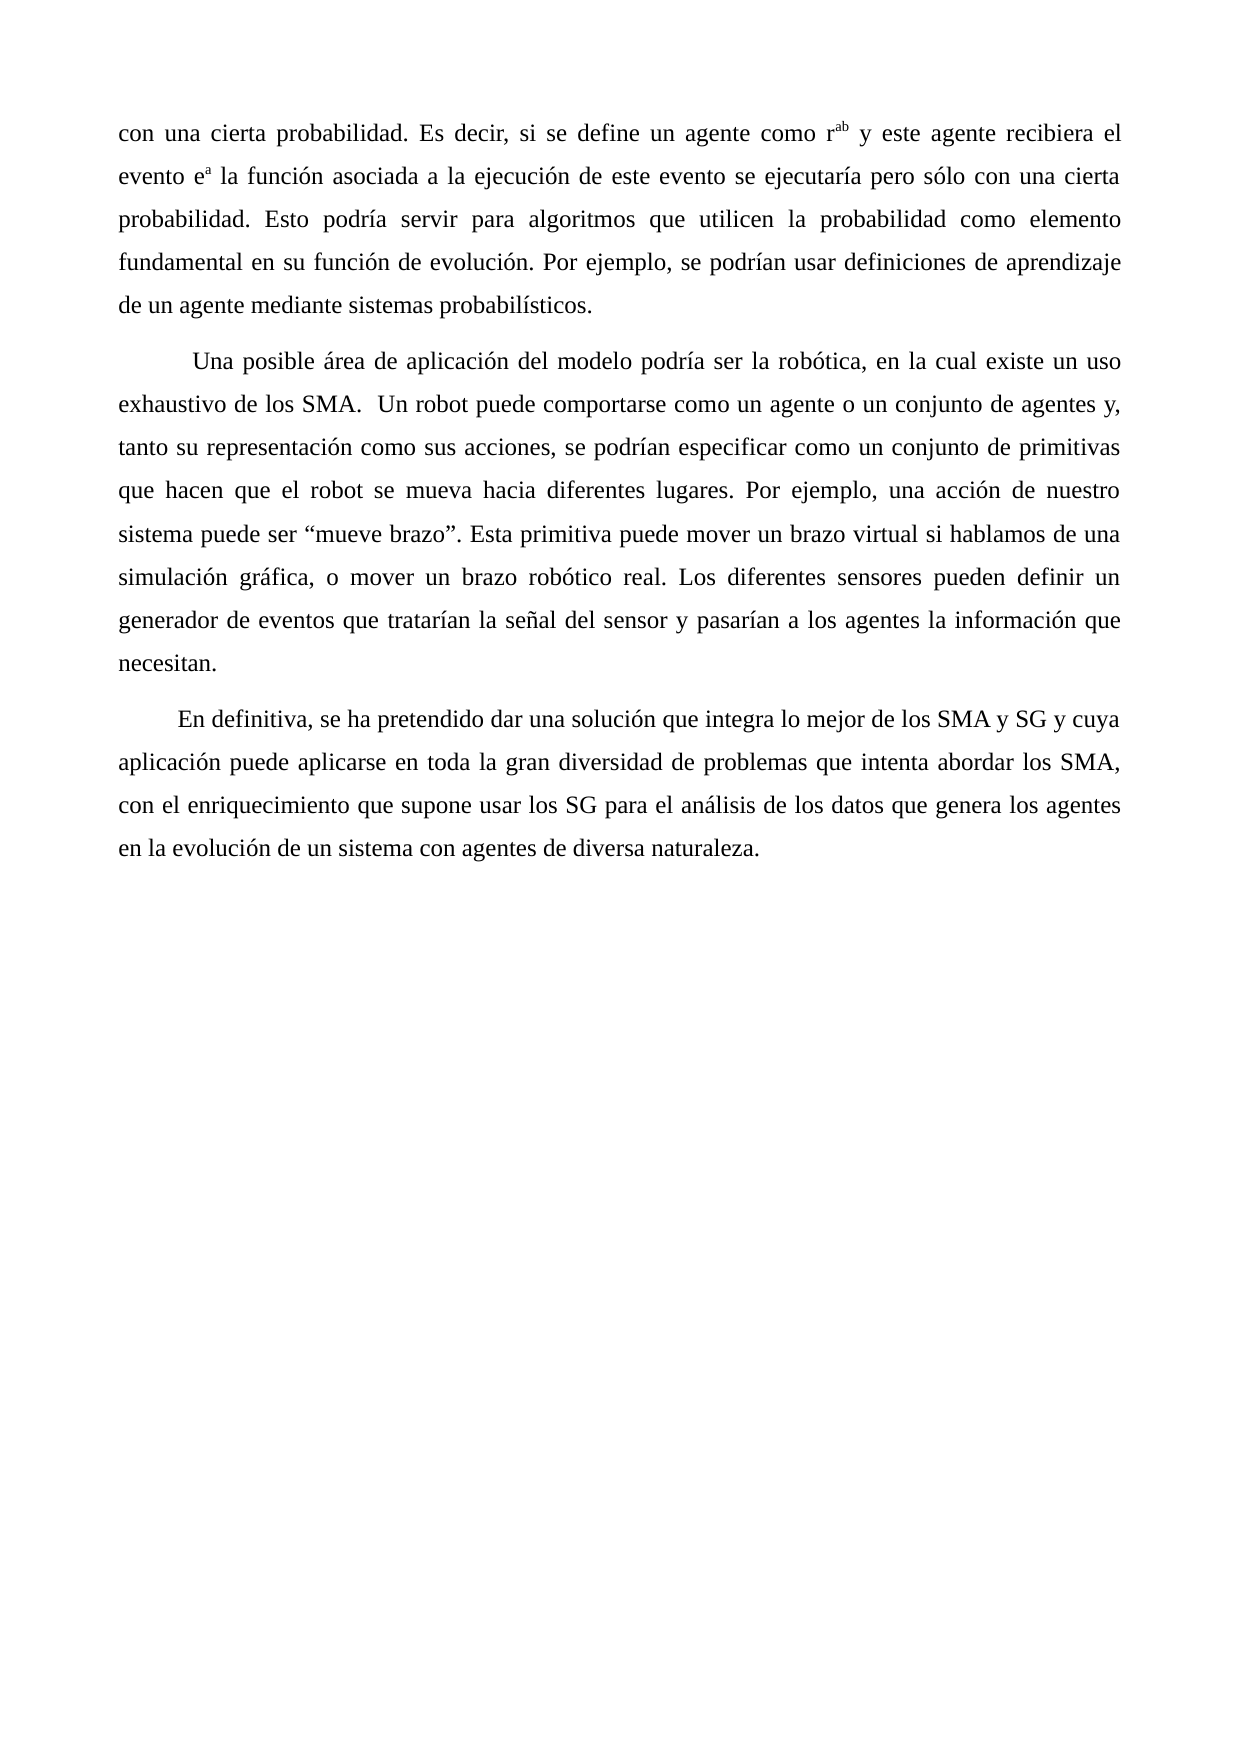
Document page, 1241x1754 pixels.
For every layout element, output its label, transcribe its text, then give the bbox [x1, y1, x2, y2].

text con una cierta probabilidad. Es decir, si se define un agente como rab y este agente recibiera el evento ea la función asociada a la ejecución de este evento se ejecutaría pero sólo con una cierta probabilidad. Esto podría servir para algoritmos que utilicen la probabilidad como elemento fundamental en su función de evolución. Por ejemplo, se podrían usar definiciones de aprendizaje de un agente mediante sistemas probabilísticos. [118, 118, 1122, 319]
text Una posible área de aplicación del modelo podría ser la robótica, en la cual existe un uso exhaustivo de los SMA. Un robot puede comportarse como un agente o un conjunto de agentes y, tanto su representación como sus acciones, se podrían especificar como un conjunto de primitivas que hacen que el robot se mueva hacia diferentes lugares. Por ejemplo, una acción de nuestro sistema puede ser “mueve brazo”. Esta primitiva puede mover un brazo virtual si hablamos de una simulación gráfica, o mover un brazo robótico real. Los diferentes sensores pueden definir un generador de eventos que tratarían la señal del sensor y pasarían a los agentes la información que necesitan. [118, 346, 1122, 677]
text En definitiva, se ha pretendido dar una solución que integra lo mejor de los SMA y SG y cuya aplicación puede aplicarse en toda la gran diversidad de problemas que intenta abordar los SMA, con el enriquecimiento que supone usar los SG para el análisis de los datos que genera los agentes en la evolución de un sistema con agentes de diversa naturaleza. [118, 704, 1122, 862]
